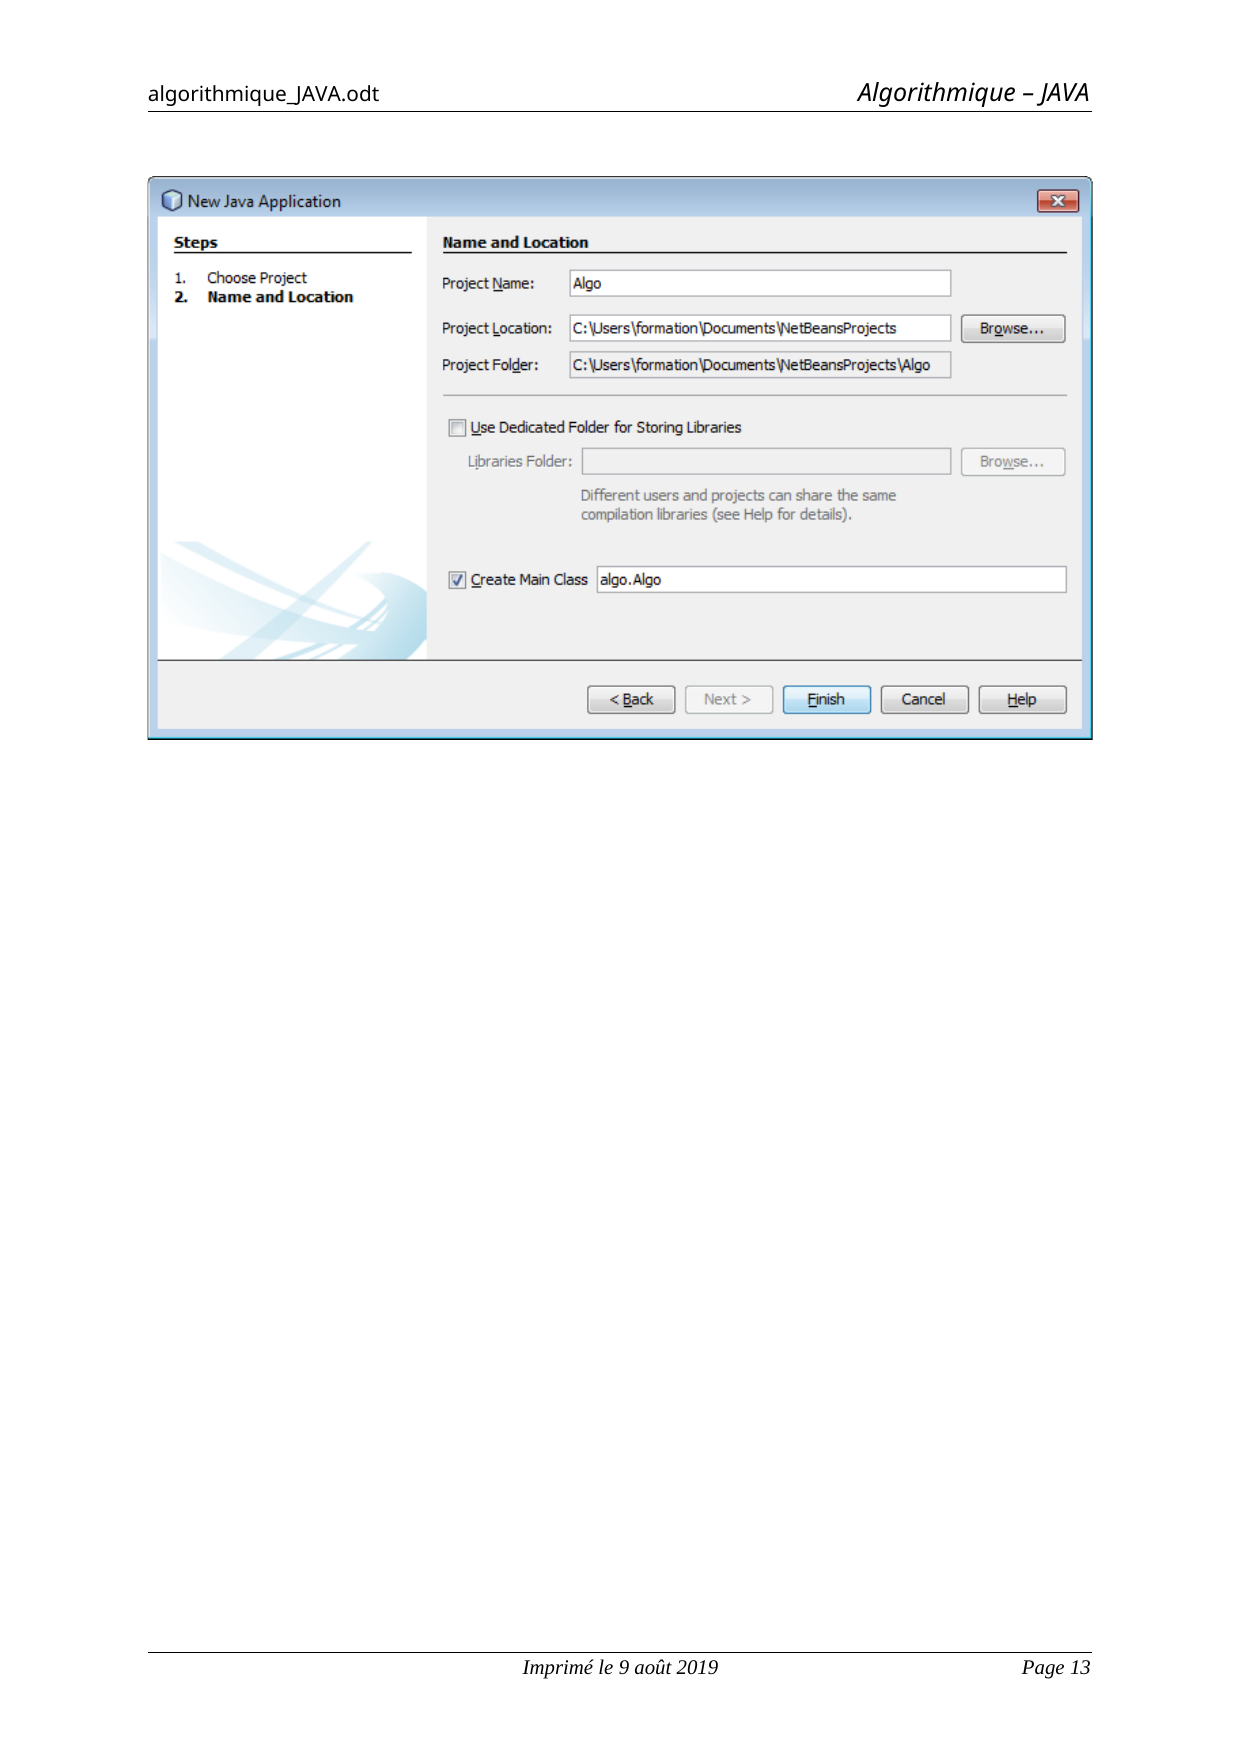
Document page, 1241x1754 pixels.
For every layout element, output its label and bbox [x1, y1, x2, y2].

picture [147, 176, 1093, 740]
